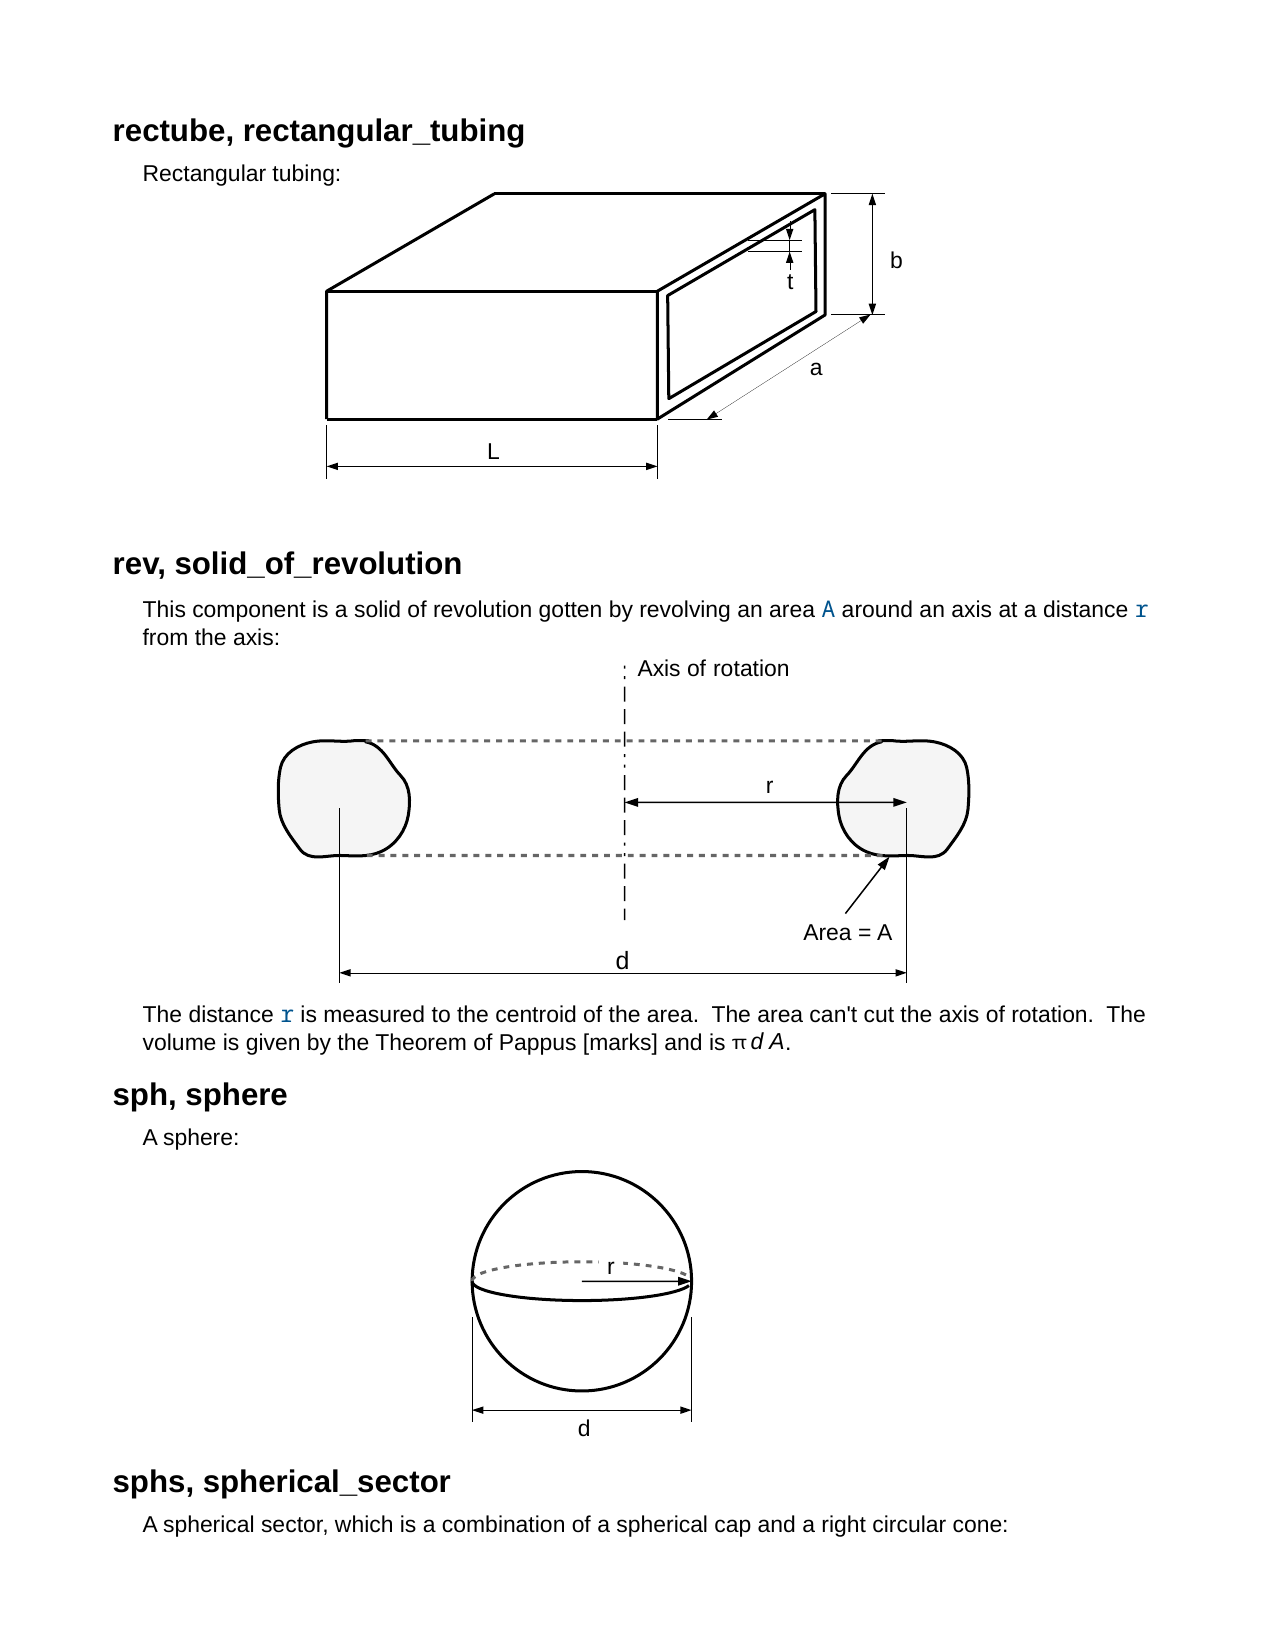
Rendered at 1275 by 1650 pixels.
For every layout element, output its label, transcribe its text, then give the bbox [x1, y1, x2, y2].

text The distance r is measured to the centroid of the area. The area can't cut the axis of rotation. The volume is given by the Theorem of Pappus [marks] and is . [142, 659, 1162, 1055]
text A sphere: [142, 1124, 1162, 1150]
text A spherical sector, which is a combination of a spherical cap and a right circular cone: [142, 1511, 1162, 1537]
text This component is a solid of revolution gotten by revolving an area A around an axis at a distance r from the axis: [142, 593, 1162, 650]
subtitle rev, solid_of_revolution [112, 545, 1162, 581]
subtitle sphs, spherical_sector [112, 1171, 1162, 1499]
text Rectangular tubing: [142, 160, 1162, 187]
subtitle sph, sphere [112, 1076, 1162, 1112]
subtitle rectube, rectangular_tubing [112, 112, 1162, 148]
